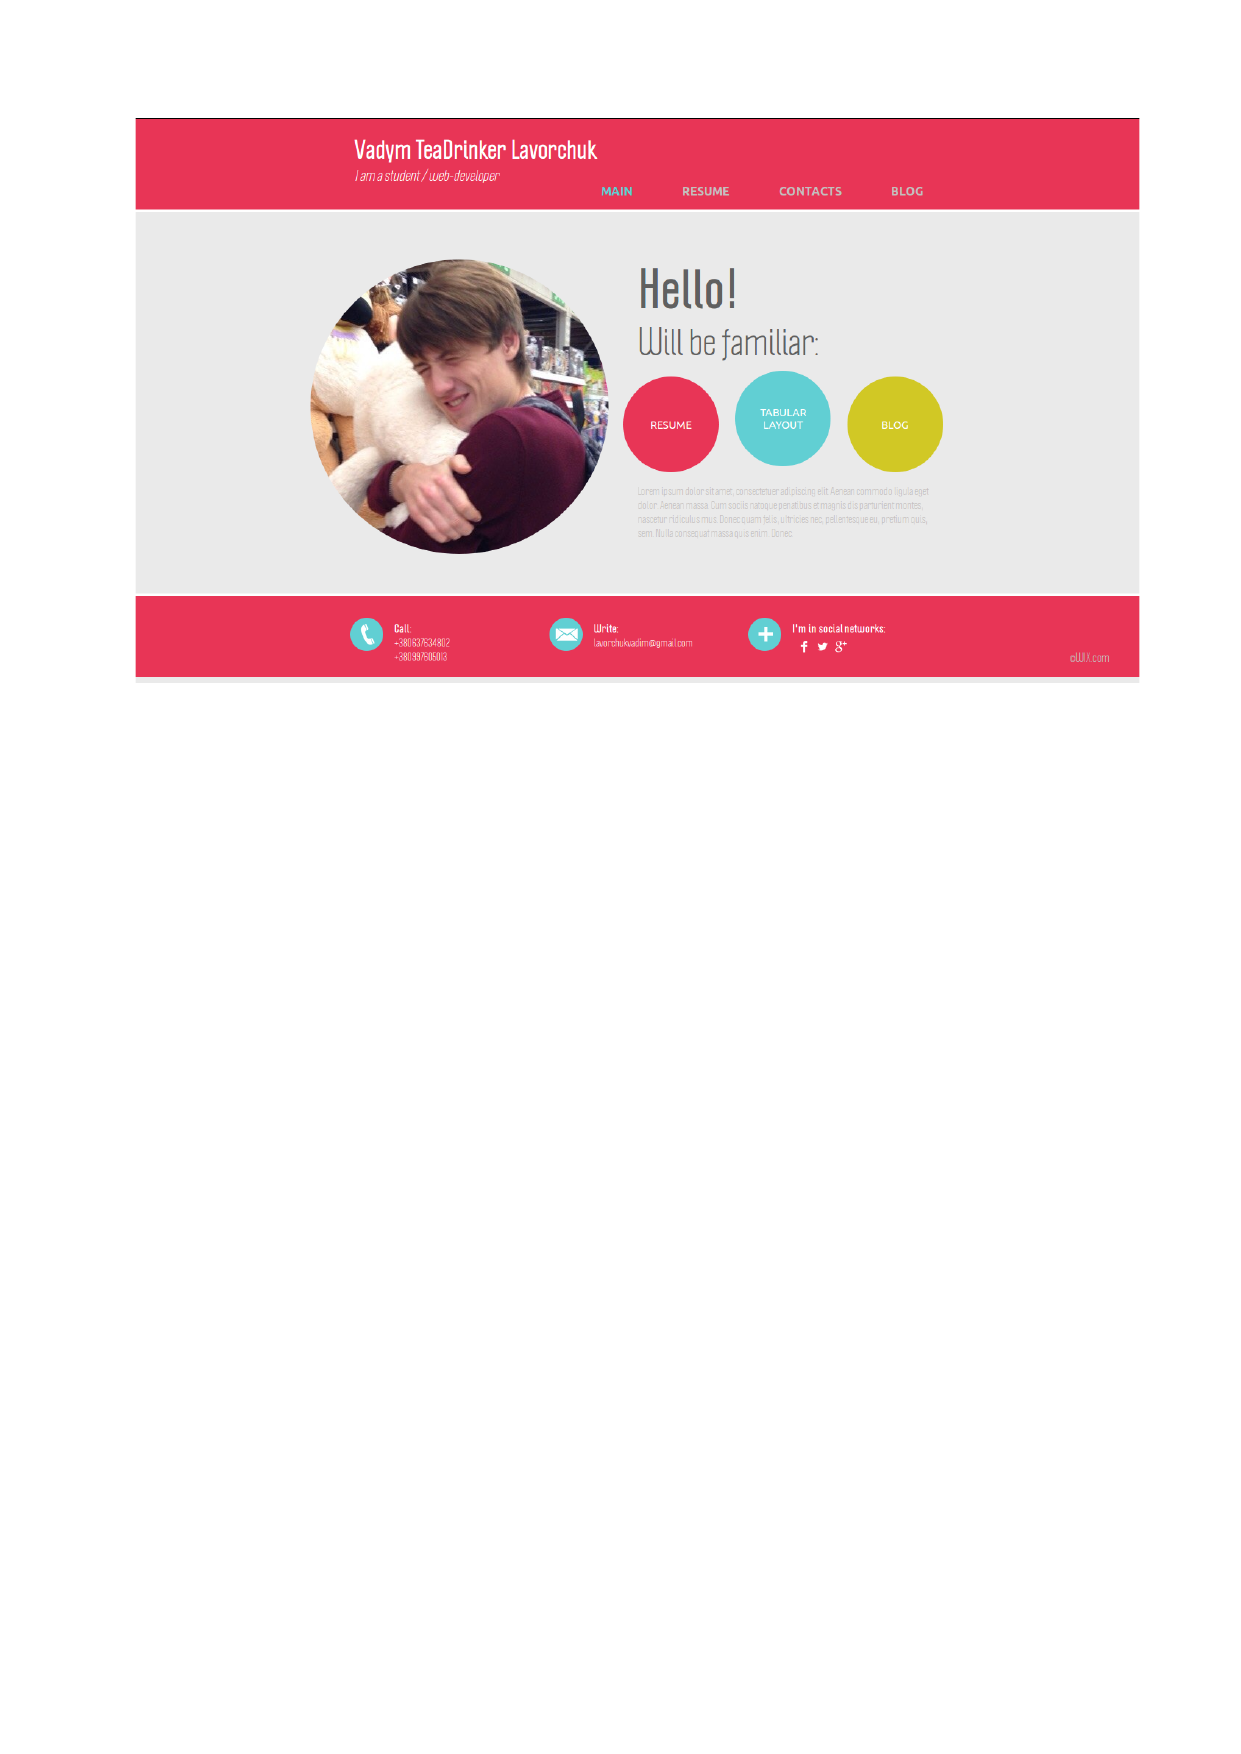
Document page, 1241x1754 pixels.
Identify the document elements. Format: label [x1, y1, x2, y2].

picture [135, 118, 1140, 683]
